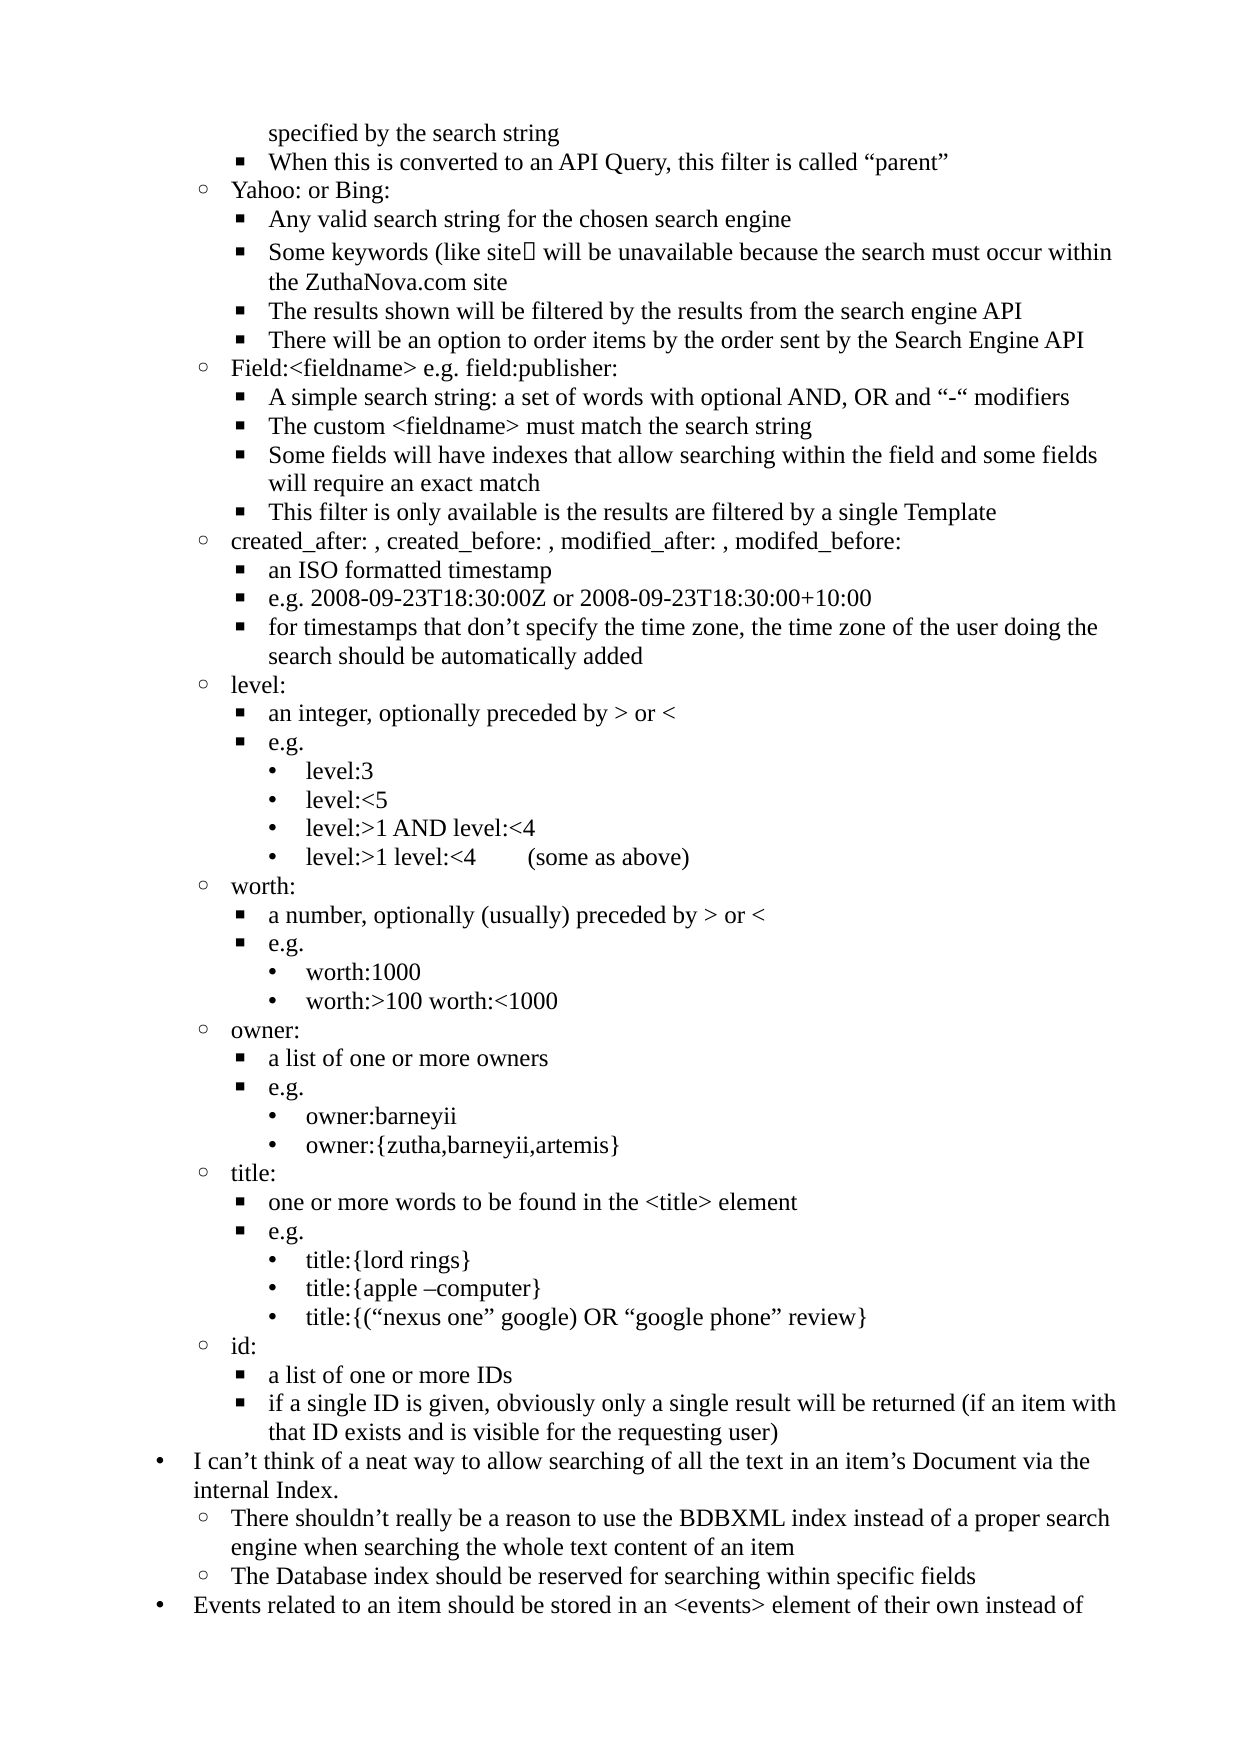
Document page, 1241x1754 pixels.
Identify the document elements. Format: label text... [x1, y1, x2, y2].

list level:<5 [268, 785, 1122, 813]
list Events related to an item should be stored in an <events> element of their own instead of [156, 1590, 1122, 1618]
list level:>1 level:<4 (some as above) [268, 842, 1122, 871]
list created_after: , created_before: , modified_after: , modifed_before: [193, 526, 1122, 555]
list I can’t think of a neat way to allow searching of all the text in an item’s Document via the internal Index. [156, 1446, 1122, 1503]
list a list of one or more owners [231, 1043, 1122, 1072]
list Some keywords (like site will be unavailable because the search must occur within the ZuthaNova.com site [231, 233, 1122, 296]
list There shouldn’t really be a reason to use the BDBXML index instead of a proper search engine when searching the whole text content of an item [193, 1503, 1122, 1561]
list The custom <fieldname> must match the search string [231, 411, 1122, 440]
list an integer, optionally preceded by > or < [231, 698, 1122, 727]
list one or more words to be found in the <title> element [231, 1187, 1122, 1216]
list This filter is only available is the results are filtered by a single Template [231, 497, 1122, 526]
list title: [193, 1158, 1122, 1187]
list for timestamps that don’t specify the time zone, the time zone of the user doing the search should be automatically added [231, 612, 1122, 670]
list There will be an option to order items by the order sent by the Search Engine API [231, 325, 1122, 353]
list Any valid search string for the chosen search engine [231, 204, 1122, 233]
list owner:barneyii [268, 1101, 1122, 1130]
list a list of one or more IDs [231, 1360, 1122, 1388]
list e.g. [231, 1216, 1122, 1245]
list an ISO formatted timestamp [231, 555, 1122, 583]
list level: [193, 670, 1122, 698]
list worth:1000 [268, 957, 1122, 986]
list When this is converted to an API Query, this filter is called “parent” [231, 147, 1122, 176]
list Yahoo: or Bing: [193, 176, 1122, 204]
list if a single ID is given, obviously only a single result will be returned (if an item with that ID exists and is visible for the requesting user) [231, 1388, 1122, 1446]
list e.g. [231, 1072, 1122, 1101]
list level:3 [268, 756, 1122, 785]
list Field:<fieldname> e.g. field:publisher: [193, 353, 1122, 382]
list The Database index should be reserved for searching within specific fields [193, 1561, 1122, 1590]
list title:{(“nexus one” google) OR “google phone” review} [268, 1302, 1122, 1331]
list owner: [193, 1015, 1122, 1043]
list e.g. [231, 727, 1122, 756]
list owner:{zutha,barneyii,artemis} [268, 1130, 1122, 1158]
list worth:>100 worth:<1000 [268, 986, 1122, 1015]
list worth: [193, 871, 1122, 900]
list a number, optionally (usually) preceded by > or < [231, 900, 1122, 928]
list e.g. [231, 928, 1122, 957]
list id: [193, 1331, 1122, 1360]
list The results shown will be filtered by the results from the search engine API [231, 296, 1122, 325]
list title:{apple –computer} [268, 1273, 1122, 1302]
list Some fields will have indexes that allow searching within the field and some fields will require an exact match [231, 440, 1122, 497]
list A simple search string: a set of words with optional AND, OR and “-“ modifiers [231, 382, 1122, 411]
list title:{lord rings} [268, 1245, 1122, 1273]
list level:>1 AND level:<4 [268, 813, 1122, 842]
list specified by the search string [231, 118, 1122, 147]
list e.g. 2008-09-23T18:30:00Z or 2008-09-23T18:30:00+10:00 [231, 583, 1122, 612]
